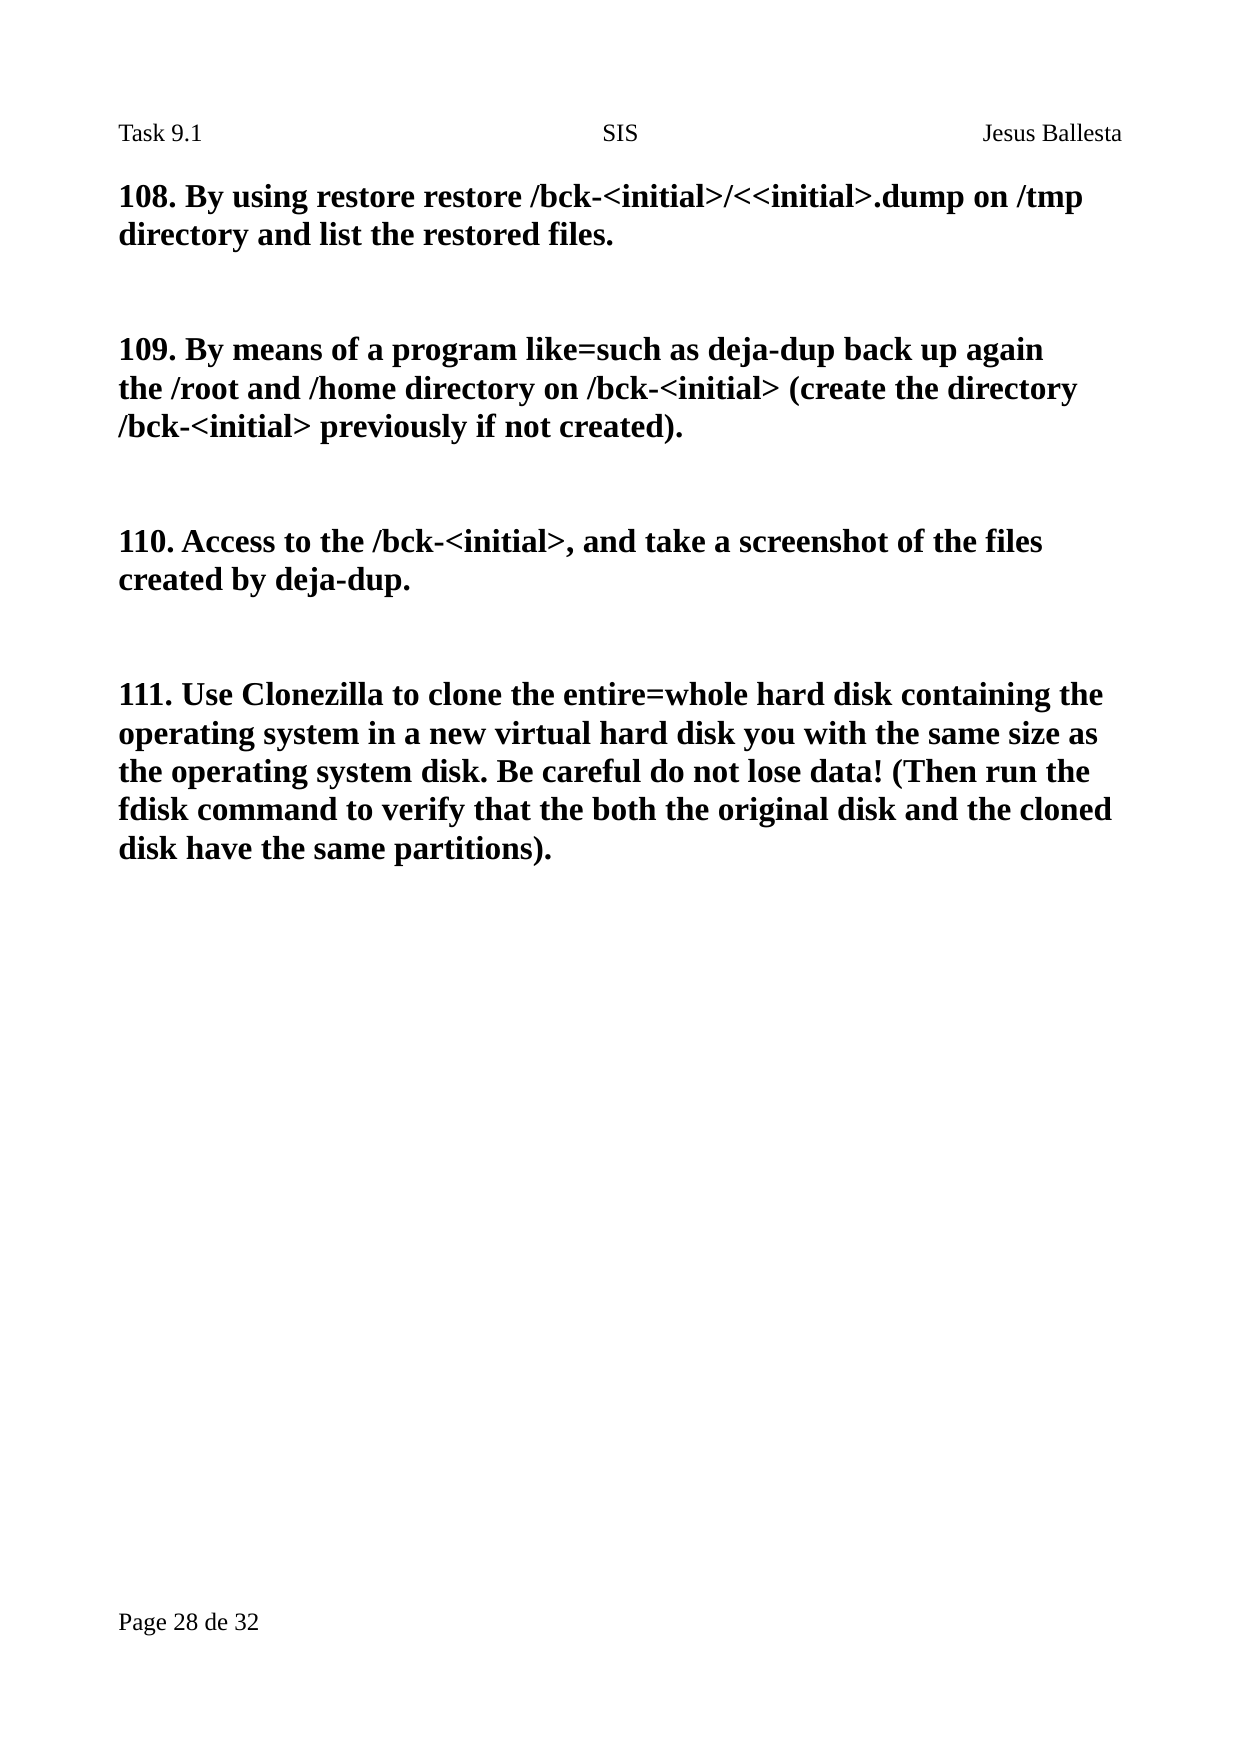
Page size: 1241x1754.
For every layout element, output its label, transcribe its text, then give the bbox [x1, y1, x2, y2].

text disk have the same partitions). [118, 828, 1122, 866]
text 110. Access to the /bck-<initial>, and take a screenshot of the files created by deja-dup. [118, 521, 1122, 598]
text 109. By means of a program like=such as deja-dup back up again the /root and /home directory on /bck-<initial> (create the directory /bck-<initial> previously if not created). [118, 330, 1122, 445]
text 111. Use Clonezilla to clone the entire=whole hard disk containing the operating system in a new virtual hard disk you with the same size as the operating system disk. Be careful do not lose data! (Then run the fdisk command to verify that the both the original disk and the cloned [118, 675, 1122, 828]
text 108. By using restore restore /bck-<initial>/<<initial>.dump on /tmp directory and list the restored files. [118, 176, 1122, 253]
